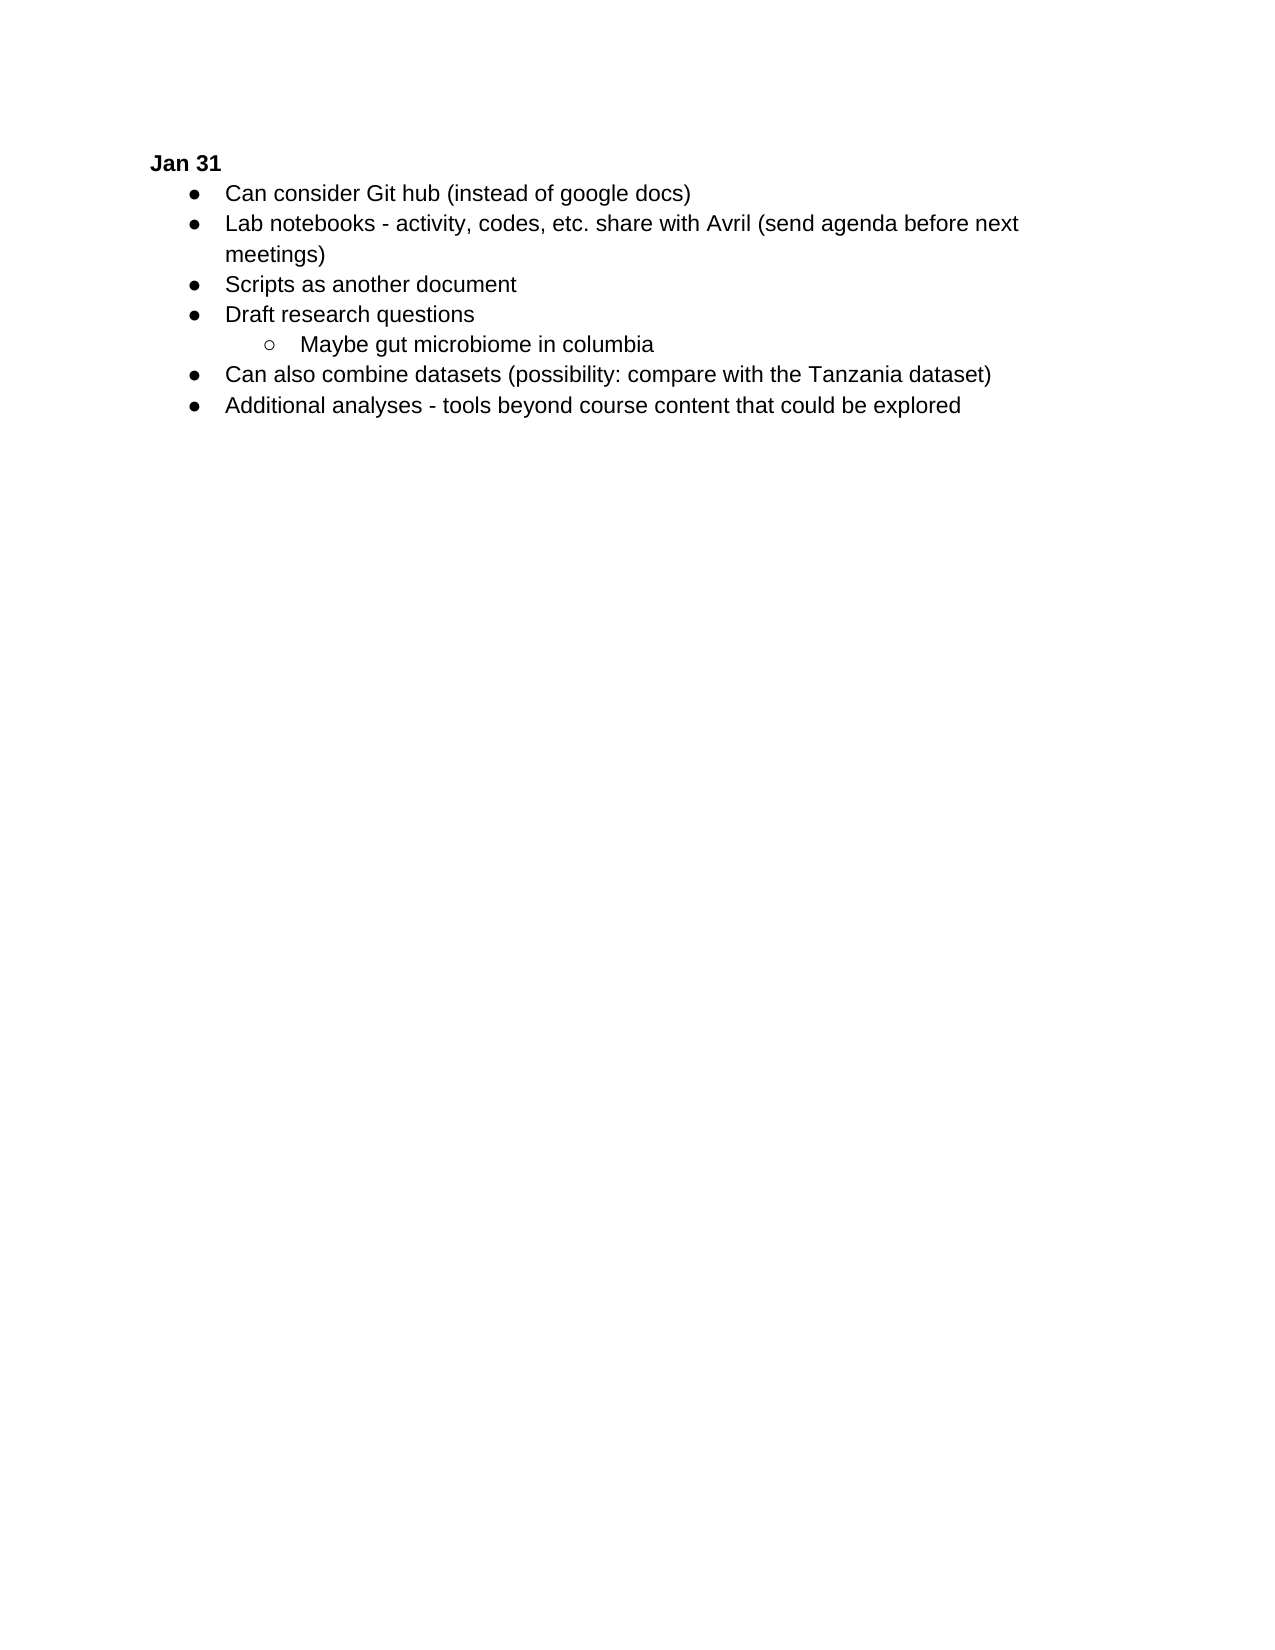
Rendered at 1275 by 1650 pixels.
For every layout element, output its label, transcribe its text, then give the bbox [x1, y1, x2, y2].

list Lab notebooks - activity, codes, etc. share with Avril (send agenda before next meetings) [187, 210, 1125, 267]
list Can consider Git hub (instead of google docs) [187, 180, 1125, 207]
list Maybe gut microbiome in columbia [262, 331, 1125, 358]
list Additional analyses - tools beyond course content that could be explored [187, 392, 1125, 418]
list Draft research questions [187, 301, 1125, 327]
list Scripts as another document [187, 271, 1125, 297]
text Jan 31 [150, 150, 1125, 176]
list Can also combine datasets (possibility: compare with the Tanzania dataset) [187, 361, 1125, 388]
